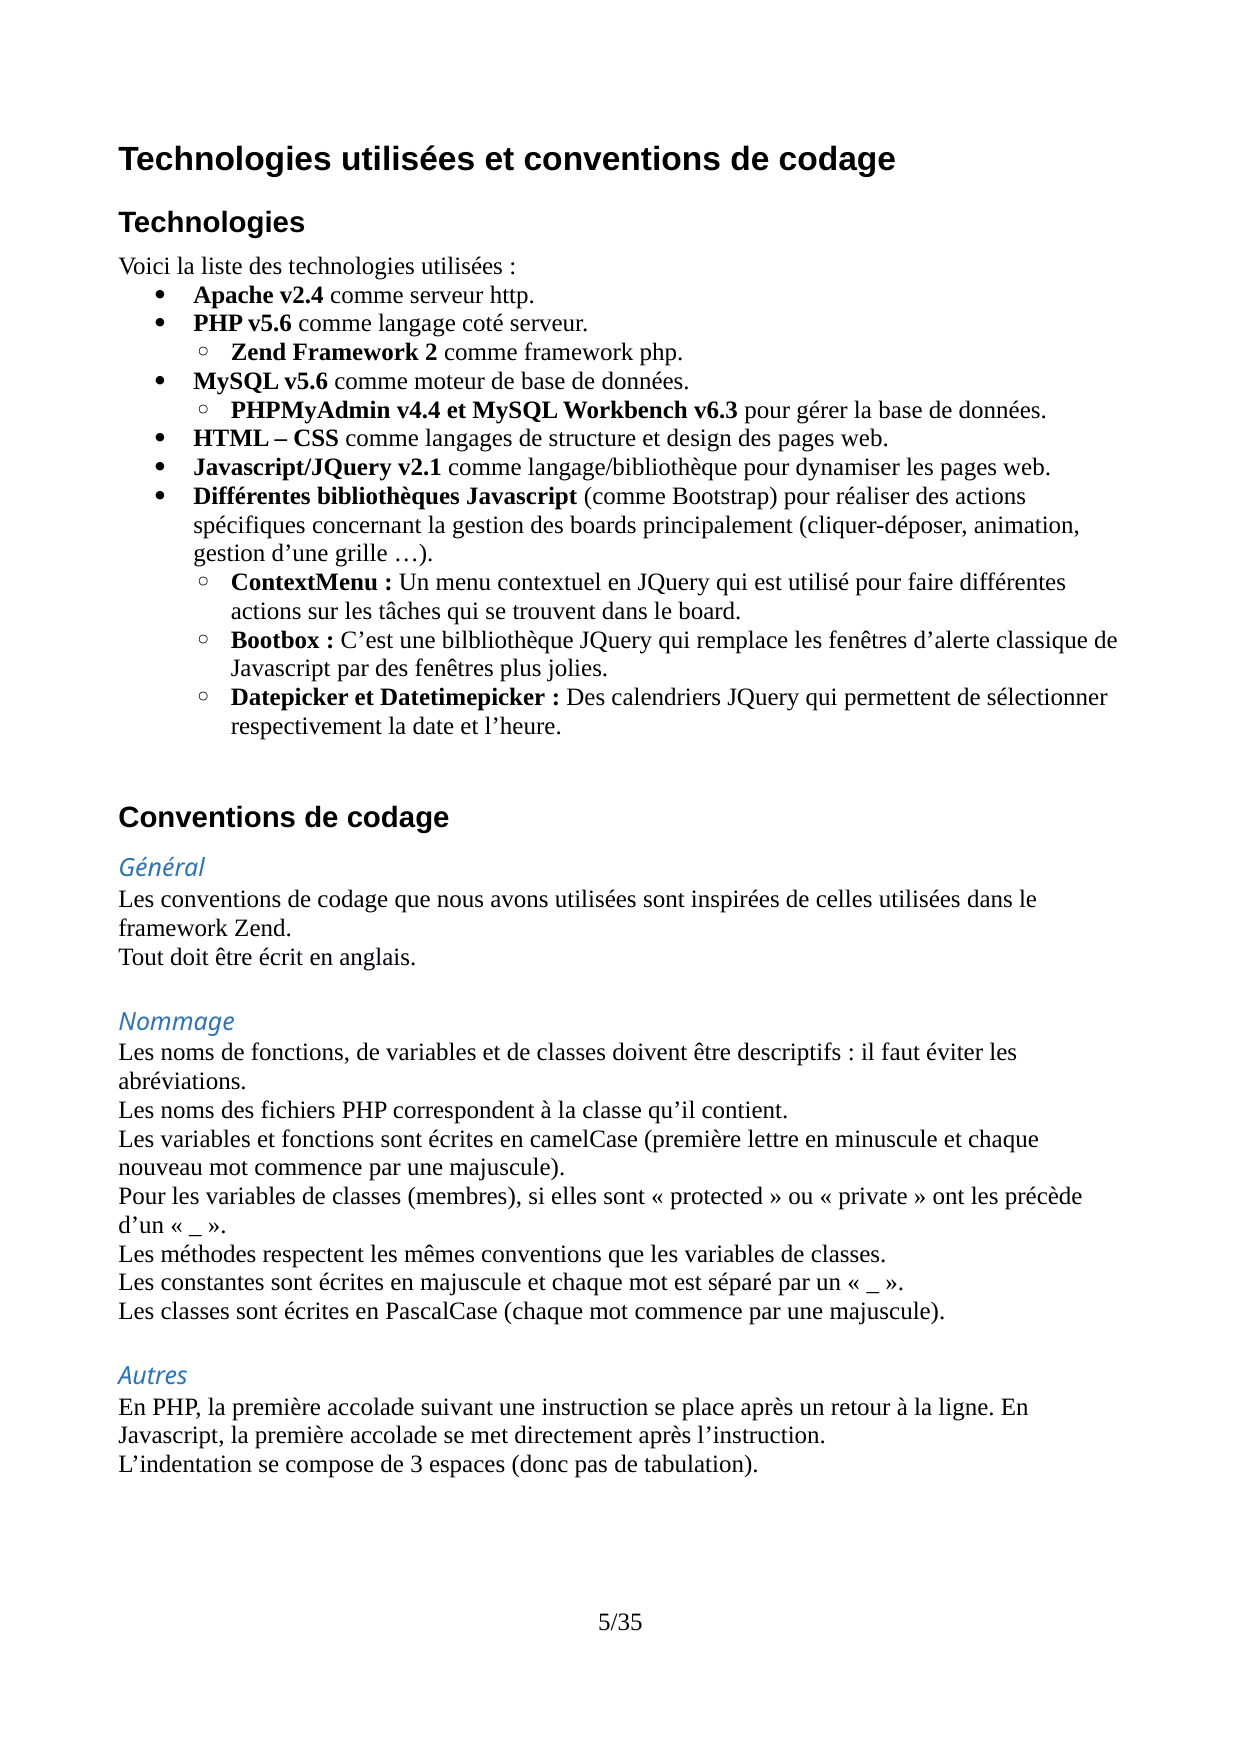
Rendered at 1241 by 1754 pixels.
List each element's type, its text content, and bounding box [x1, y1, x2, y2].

text Les noms de fonctions, de variables et de classes doivent être descriptifs : il faut éviter les abréviations. [118, 1037, 1122, 1095]
subtitle Conventions de codage [118, 800, 1122, 833]
subtitle Technologies [118, 205, 1122, 238]
list Différentes bibliothèques Javascript (comme Bootstrap) pour réaliser des actions spécifiques concernant la gestion des boards principalement (cliquer-déposer, animation, gestion d’une grille …). [156, 481, 1122, 567]
subtitle Général [118, 850, 1122, 884]
list MySQL v5.6 comme moteur de base de données. [156, 366, 1122, 395]
text Les conventions de codage que nous avons utilisées sont inspirées de celles utilisées dans le framework Zend. [118, 884, 1122, 942]
text Les constantes sont écrites en majuscule et chaque mot est séparé par un « _ ». [118, 1267, 1122, 1296]
text Les variables et fonctions sont écrites en camelCase (première lettre en minuscule et chaque nouveau mot commence par une majuscule). [118, 1124, 1122, 1181]
text Tout doit être écrit en anglais. [118, 942, 1122, 970]
list HTML – CSS comme langages de structure et design des pages web. [156, 423, 1122, 452]
subtitle Nommage [118, 1003, 1122, 1037]
subtitle Autres [118, 1358, 1122, 1392]
list ContextMenu : Un menu contextuel en JQuery qui est utilisé pour faire différentes actions sur les tâches qui se trouvent dans le board. [193, 567, 1122, 625]
list Zend Framework 2 comme framework php. [193, 337, 1122, 366]
subtitle Technologies utilisées et conventions de codage [118, 139, 1122, 178]
text En PHP, la première accolade suivant une instruction se place après un retour à la ligne. En Javascript, la première accolade se met directement après l’instruction. [118, 1392, 1122, 1449]
text Les classes sont écrites en PascalCase (chaque mot commence par une majuscule). [118, 1296, 1122, 1325]
text Pour les variables de classes (membres), si elles sont « protected » ou « private » ont les précède d’un « _ ». [118, 1181, 1122, 1239]
list Apache v2.4 comme serveur http. [156, 280, 1122, 308]
list PHP v5.6 comme langage coté serveur. [156, 308, 1122, 337]
text Les méthodes respectent les mêmes conventions que les variables de classes. [118, 1239, 1122, 1267]
list PHPMyAdmin v4.4 et MySQL Workbench v6.3 pour gérer la base de données. [193, 395, 1122, 423]
list Datepicker et Datetimepicker : Des calendriers JQuery qui permettent de sélectionner respectivement la date et l’heure. [193, 682, 1122, 740]
text Les noms des fichiers PHP correspondent à la classe qu’il contient. [118, 1095, 1122, 1124]
text L’indentation se compose de 3 espaces (donc pas de tabulation). [118, 1449, 1122, 1478]
list Bootbox : C’est une bilbliothèque JQuery qui remplace les fenêtres d’alerte classique de Javascript par des fenêtres plus jolies. [193, 625, 1122, 682]
text Voici la liste des technologies utilisées : [118, 251, 1122, 280]
list Javascript/JQuery v2.1 comme langage/bibliothèque pour dynamiser les pages web. [156, 452, 1122, 481]
